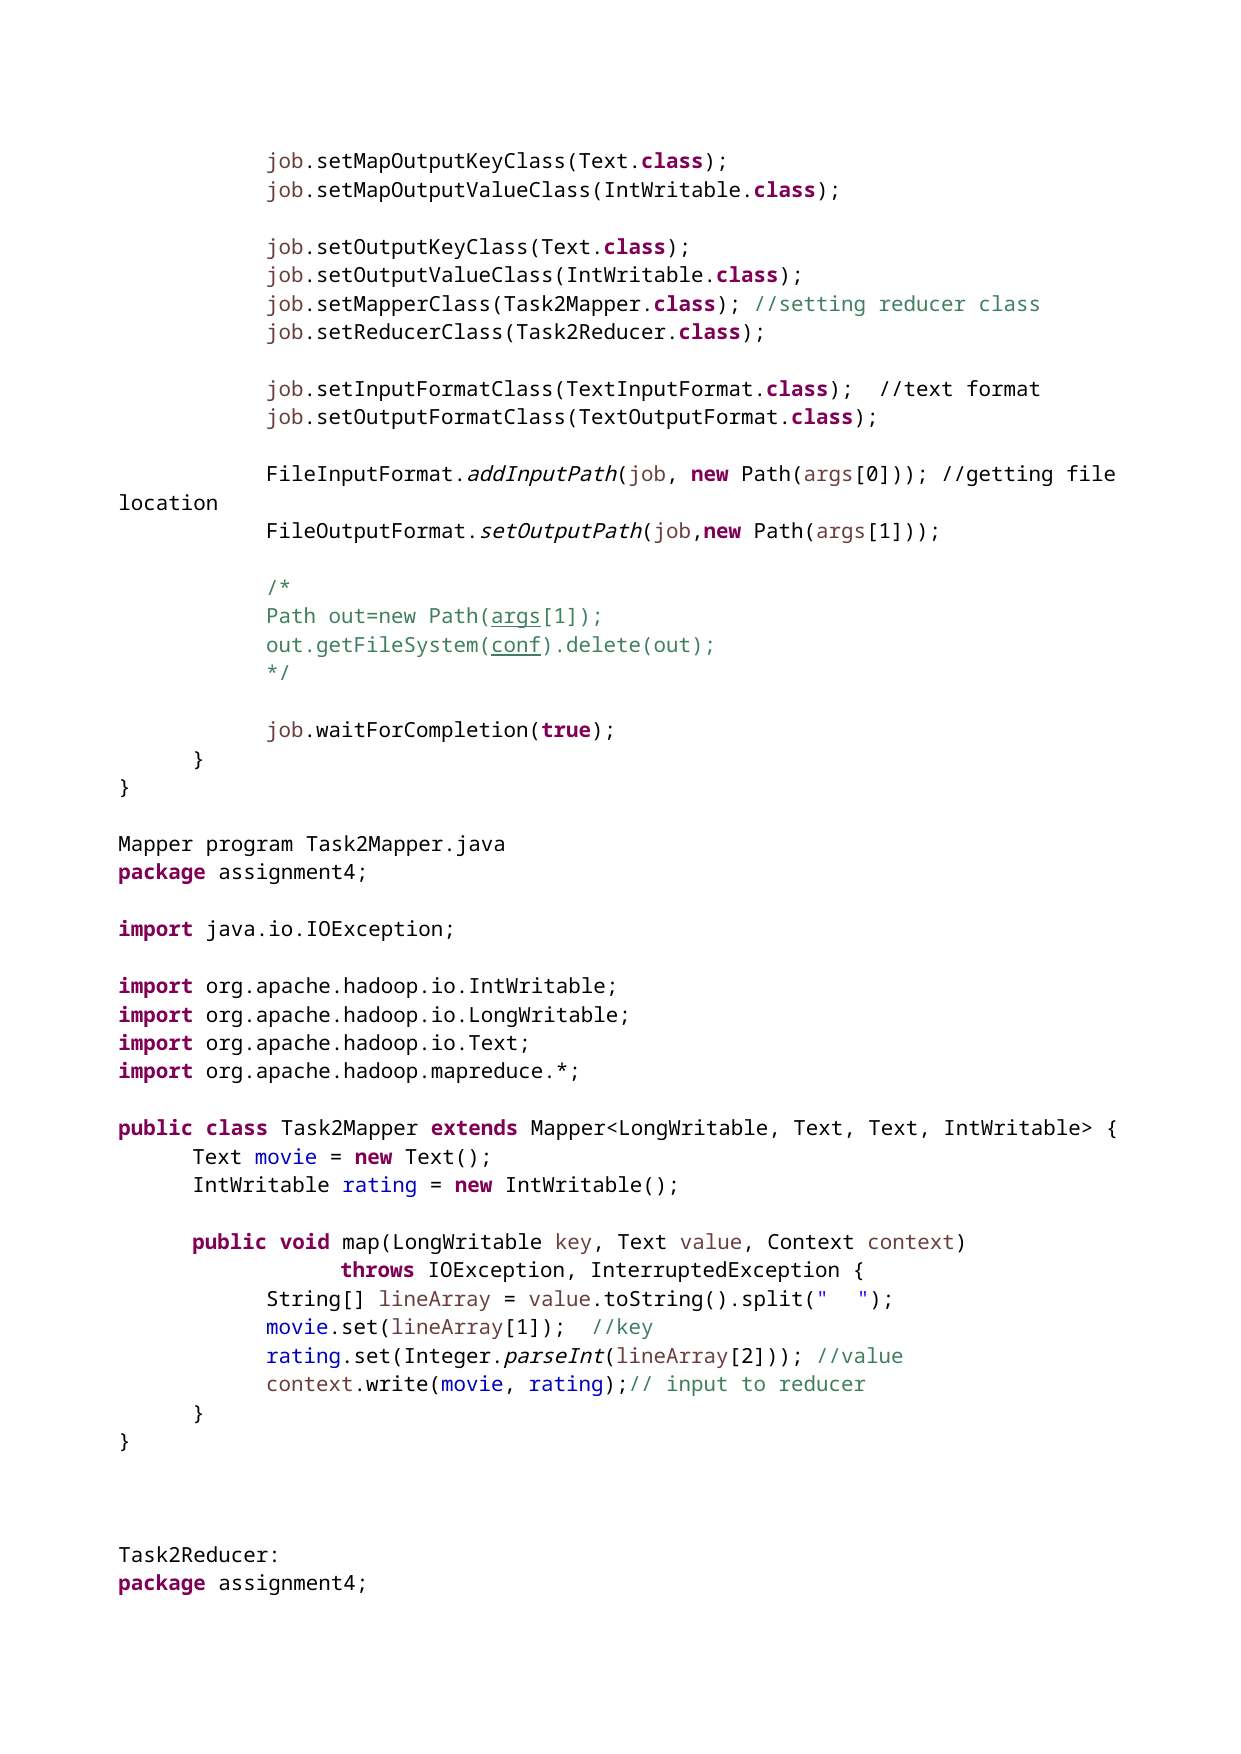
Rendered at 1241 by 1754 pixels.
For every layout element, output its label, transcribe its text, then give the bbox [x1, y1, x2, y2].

text import org.apache.hadoop.io.IntWritable; [118, 971, 1122, 1000]
text } [118, 772, 1122, 801]
text IntWritable rating = new IntWritable(); [118, 1170, 1122, 1199]
text job.waitForCompletion(true); [118, 715, 1122, 744]
text import org.apache.hadoop.io.LongWritable; [118, 1000, 1122, 1028]
text Text movie = new Text(); [118, 1142, 1122, 1170]
text String[] lineArray = value.toString().split(" "); [118, 1284, 1122, 1312]
text movie.set(lineArray[1]); //key [118, 1312, 1122, 1341]
text Task2Reducer: [118, 1540, 1122, 1568]
text /* [118, 573, 1122, 602]
text job.setMapOutputKeyClass(Text.class); [118, 147, 1122, 175]
text job.setReducerClass(Task2Reducer.class); [118, 317, 1122, 346]
text import org.apache.hadoop.mapreduce.*; [118, 1057, 1122, 1085]
text job.setOutputKeyClass(Text.class); [118, 232, 1122, 260]
text public void map(LongWritable key, Text value, Context context) [118, 1227, 1122, 1256]
text public class Task2Mapper extends Mapper<LongWritable, Text, Text, IntWritable> { [118, 1113, 1122, 1142]
text } [118, 1398, 1122, 1426]
text Mapper program Task2Mapper.java [118, 829, 1122, 857]
text */ [118, 658, 1122, 687]
text job.setOutputValueClass(IntWritable.class); [118, 260, 1122, 289]
text FileInputFormat.addInputPath(job, new Path(args[0])); //getting file location [118, 459, 1122, 516]
text out.getFileSystem(conf).delete(out); [118, 630, 1122, 658]
text package assignment4; [118, 857, 1122, 886]
text job.setOutputFormatClass(TextOutputFormat.class); [118, 402, 1122, 431]
text import java.io.IOException; [118, 914, 1122, 943]
text rating.set(Integer.parseInt(lineArray[2])); //value [118, 1341, 1122, 1369]
text } [118, 1426, 1122, 1455]
text throws IOException, InterruptedException { [118, 1256, 1122, 1284]
text job.setMapOutputValueClass(IntWritable.class); [118, 175, 1122, 203]
text import org.apache.hadoop.io.Text; [118, 1028, 1122, 1057]
text context.write(movie, rating);// input to reducer [118, 1369, 1122, 1398]
text job.setMapperClass(Task2Mapper.class); //setting reducer class [118, 289, 1122, 317]
text FileOutputFormat.setOutputPath(job,new Path(args[1])); [118, 516, 1122, 545]
text Path out=new Path(args[1]); [118, 602, 1122, 630]
text package assignment4; [118, 1568, 1122, 1597]
text } [118, 744, 1122, 772]
text job.setInputFormatClass(TextInputFormat.class); //text format [118, 374, 1122, 402]
